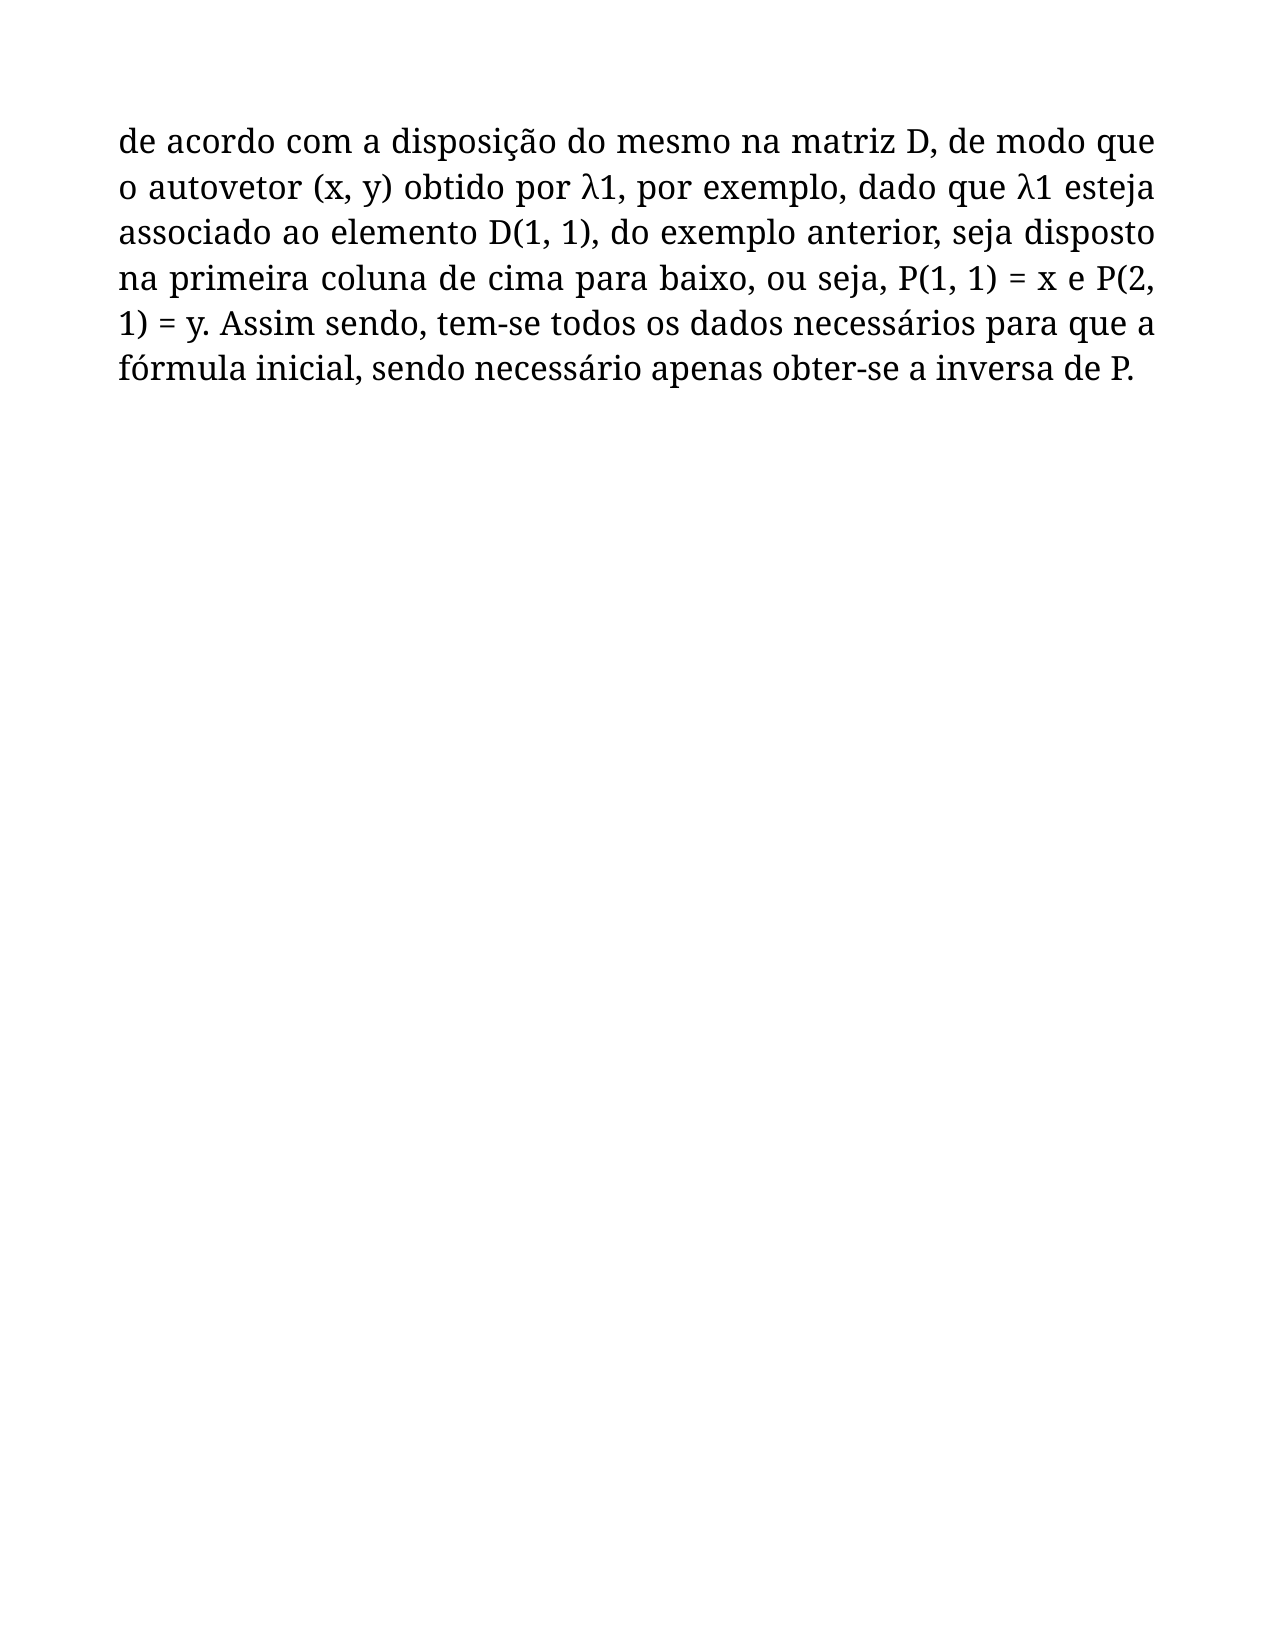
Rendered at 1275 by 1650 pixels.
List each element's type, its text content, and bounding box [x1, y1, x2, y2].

text de acordo com a disposição do mesmo na matriz D, de modo que o autovetor (x, y) obtido por λ1, por exemplo, dado que λ1 esteja associado ao elemento D(1, 1), do exemplo anterior, seja disposto na primeira coluna de cima para baixo, ou seja, P(1, 1) = x e P(2, 1) = y. Assim sendo, tem-se todos os dados necessários para que a fórmula inicial, sendo necessário apenas obter-se a inversa de P. [118, 118, 1157, 391]
